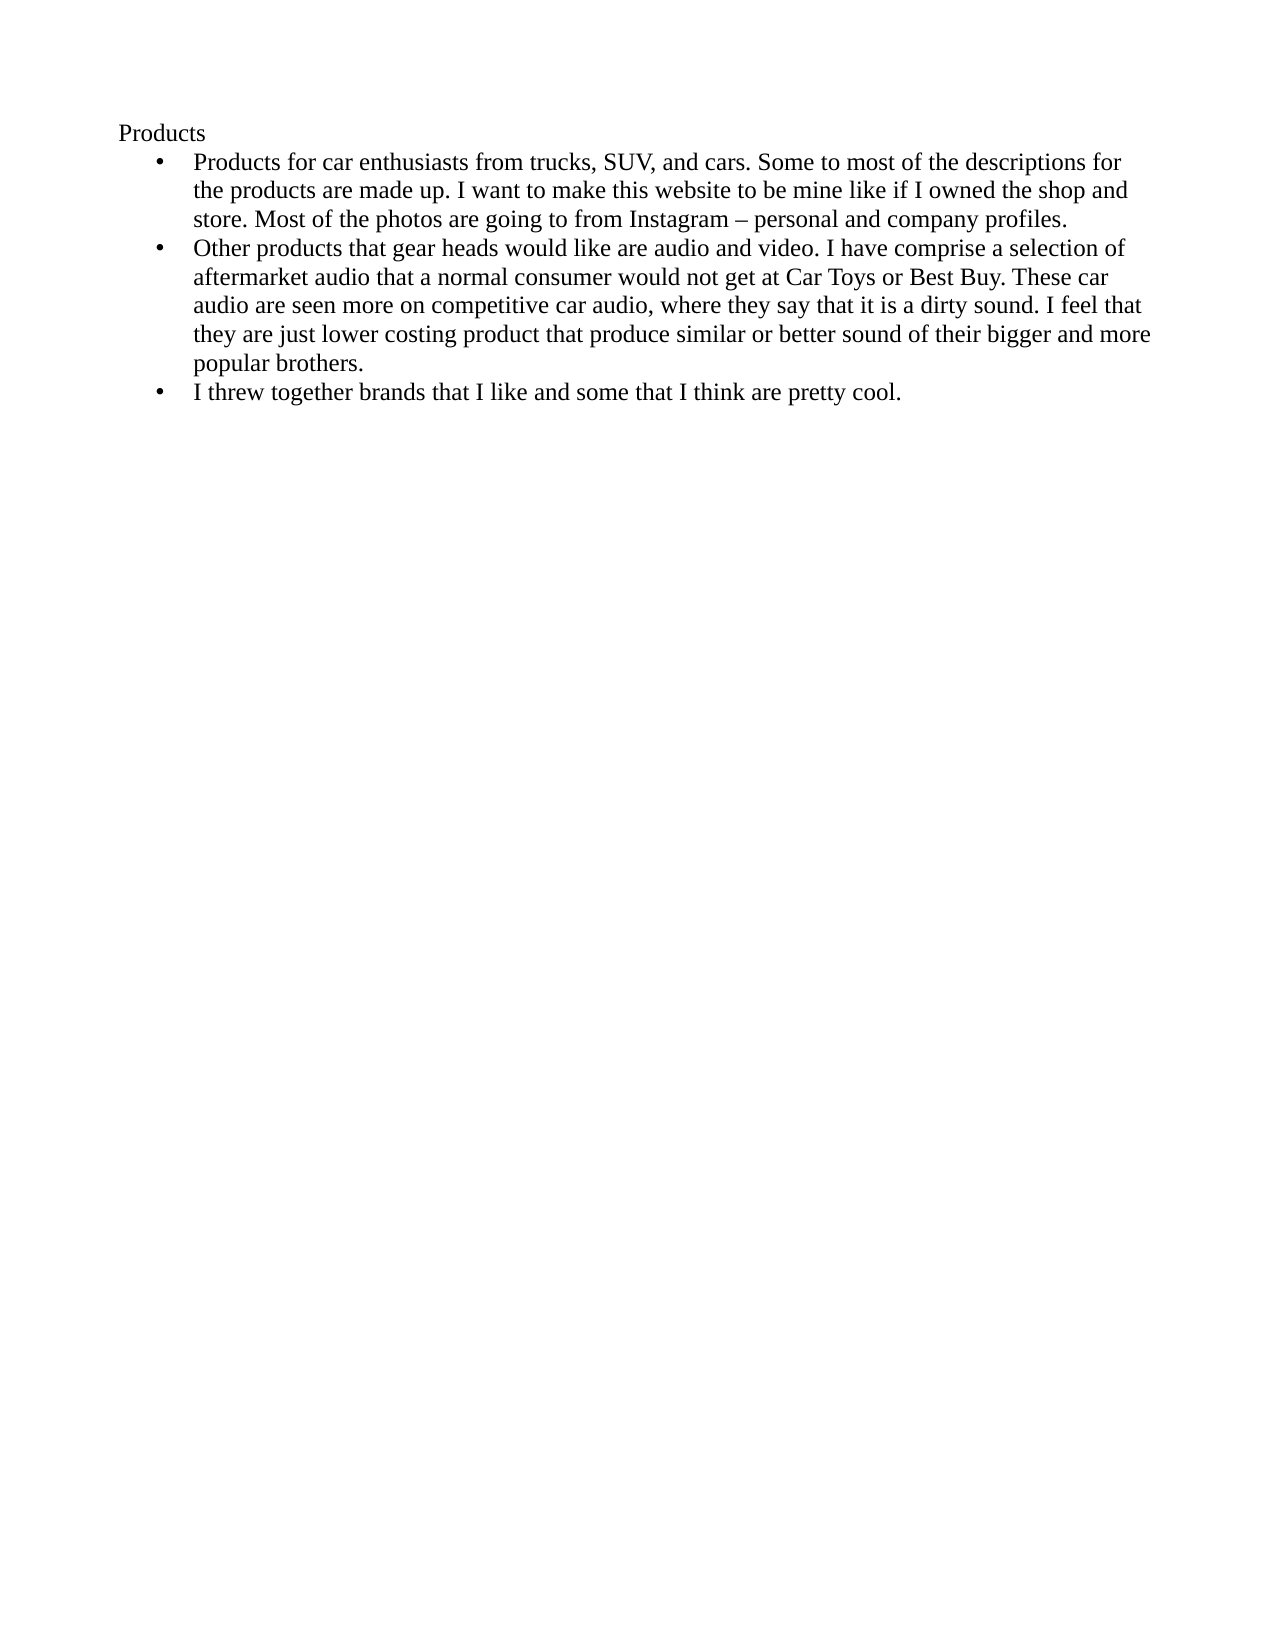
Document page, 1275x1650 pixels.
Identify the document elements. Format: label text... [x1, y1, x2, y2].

list I threw together brands that I like and some that I think are pretty cool. [156, 377, 1157, 406]
list Products for car enthusiasts from trucks, SUV, and cars. Some to most of the descriptions for the products are made up. I want to make this website to be mine like if I owned the shop and store. Most of the photos are going to from Instagram – personal and company profiles. [156, 147, 1157, 233]
text Products [118, 118, 1157, 147]
list Other products that gear heads would like are audio and video. I have comprise a selection of aftermarket audio that a normal consumer would not get at Car Toys or Best Buy. These car audio are seen more on competitive car audio, where they say that it is a dirty sound. I feel that they are just lower costing product that produce similar or better sound of their bigger and more popular brothers. [156, 233, 1157, 377]
